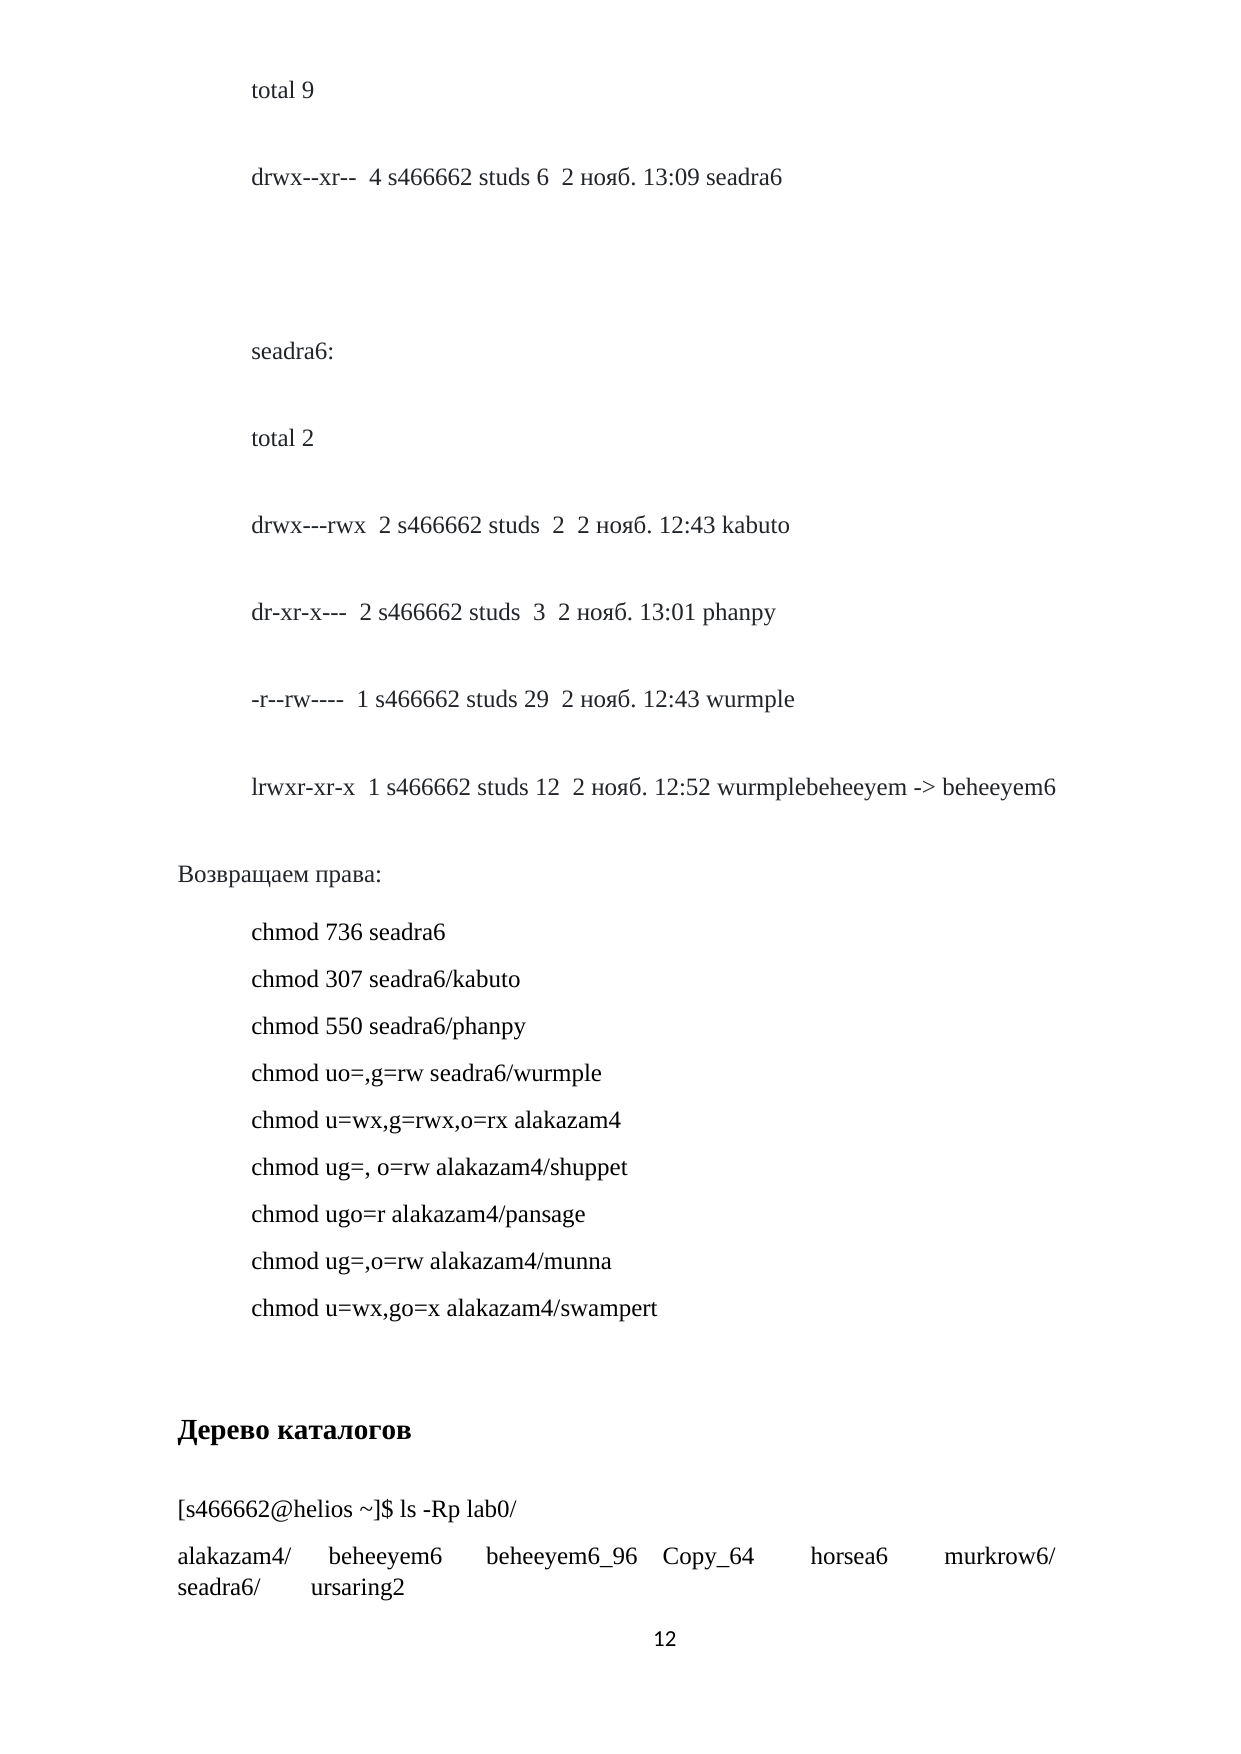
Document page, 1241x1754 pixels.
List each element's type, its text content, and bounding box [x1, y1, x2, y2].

text [s466662@helios ~]$ ls -Rp lab0/ [177, 1494, 1152, 1523]
text chmod ugo=r alakazam4/pansage [251, 1199, 1152, 1228]
text chmod u=wx,g=rwx,o=rx alakazam4 [251, 1105, 1152, 1134]
text drwx---rwx 2 s466662 studs 2 2 нояб. 12:43 kabuto [251, 510, 1152, 539]
text total 2 [251, 423, 1152, 452]
text chmod uo=,g=rw seadra6/wurmple [251, 1058, 1152, 1087]
text chmod ug=,o=rw alakazam4/munna [251, 1246, 1152, 1275]
text chmod 736 seadra6 [251, 917, 1152, 945]
text chmod 307 seadra6/kabuto [251, 964, 1152, 992]
text drwx--xr-- 4 s466662 studs 6 2 нояб. 13:09 seadra6 [251, 162, 1152, 191]
text chmod ug=, o=rw alakazam4/shuppet [251, 1152, 1152, 1181]
text Возвращаем права: [177, 859, 1152, 887]
text -r--rw---- 1 s466662 studs 29 2 нояб. 12:43 wurmple [251, 684, 1152, 713]
text dr-xr-x--- 2 s466662 studs 3 2 нояб. 13:01 phanpy [251, 597, 1152, 626]
text chmod 550 seadra6/phanpy [251, 1011, 1152, 1039]
text lrwxr-xr-x 1 s466662 studs 12 2 нояб. 12:52 wurmplebeheeyem -> beheeyem6 [251, 772, 1152, 800]
text total 9 [251, 75, 1152, 104]
text seadra6: [251, 336, 1152, 365]
text chmod u=wx,go=x alakazam4/swampert [251, 1293, 1152, 1322]
text alakazam4/ beheeyem6 beheeyem6_96 Copy_64 horsea6 murkrow6/ seadra6/ ursaring2 [177, 1541, 1152, 1601]
subtitle Дерево каталогов [177, 1412, 1152, 1446]
